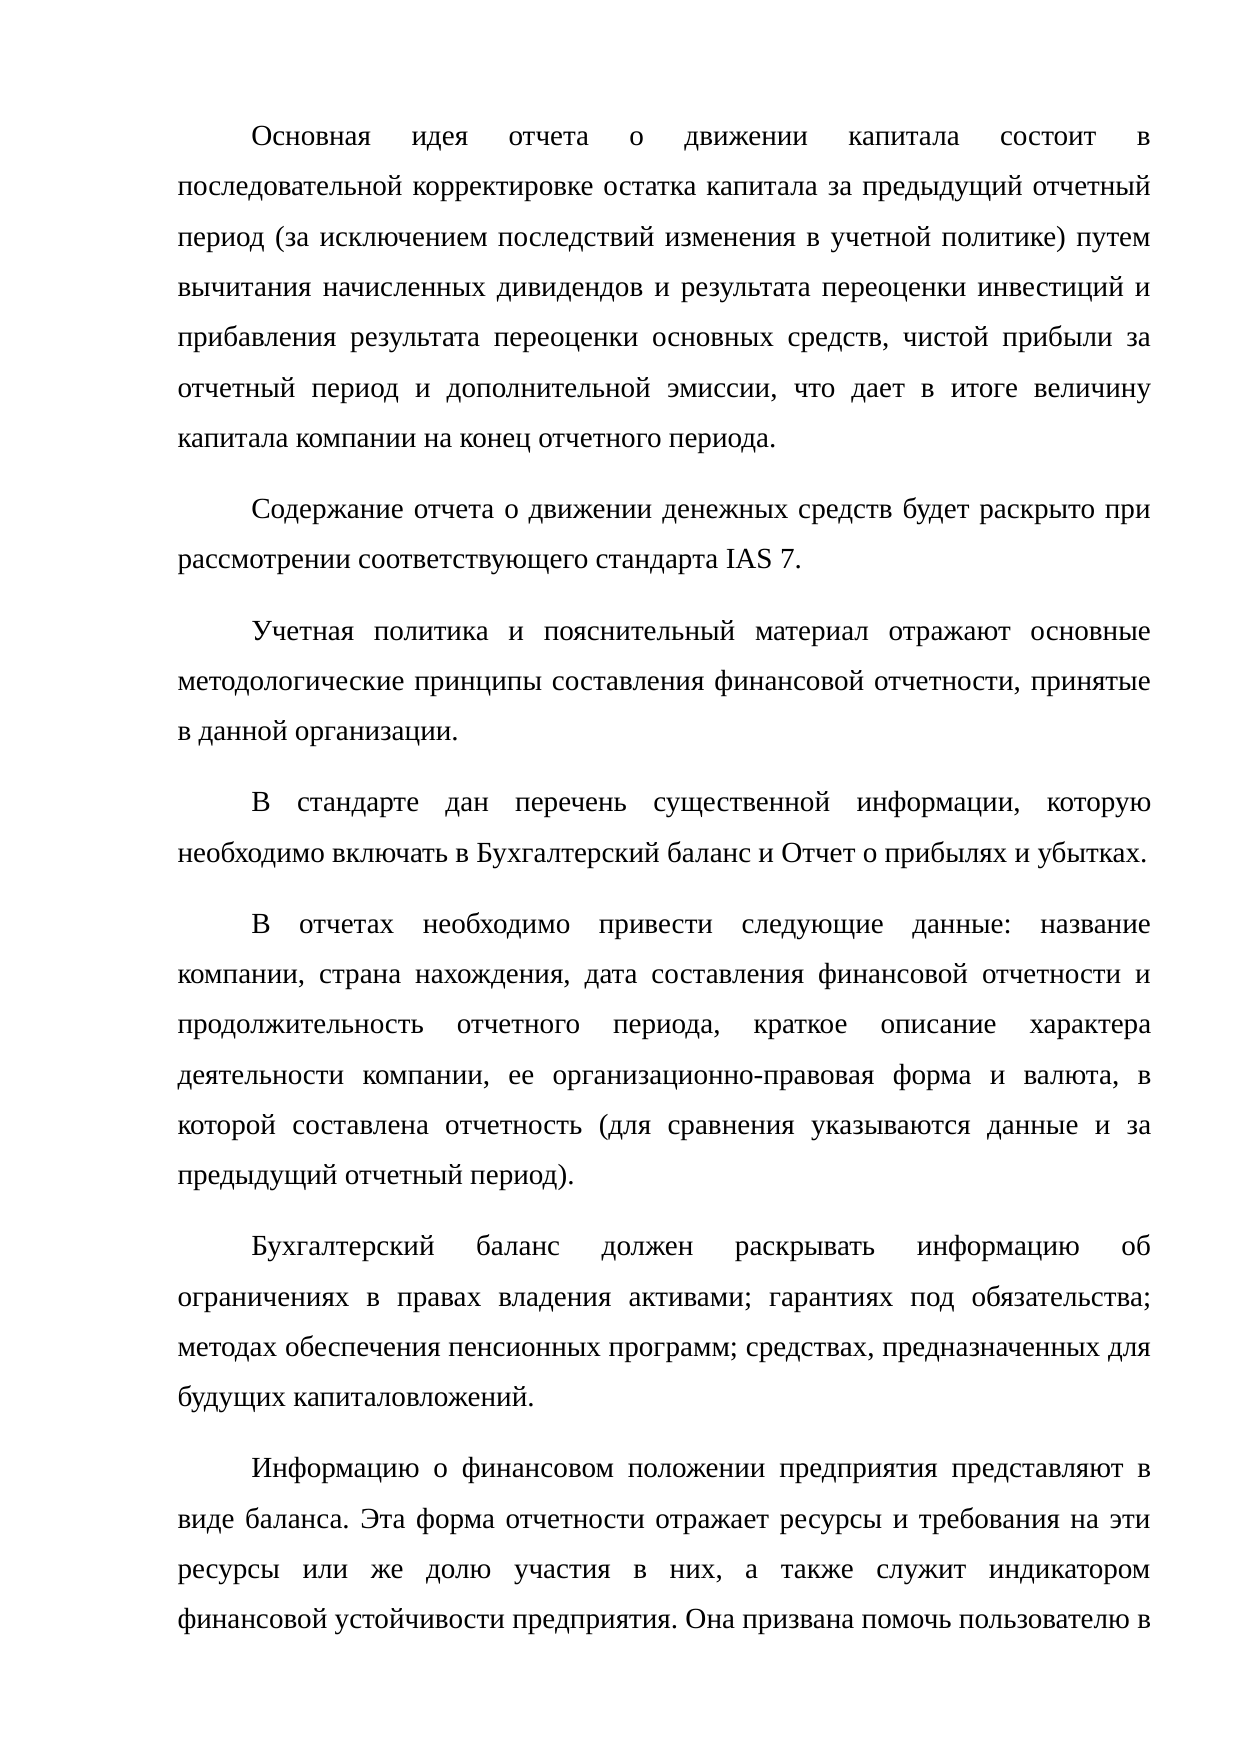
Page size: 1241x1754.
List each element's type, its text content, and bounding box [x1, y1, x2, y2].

text В отчетах необходимо привести следующие данные: название компании, страна нахождения, дата составления финансовой отчетности и продолжительность отчетного периода, краткое описание характера деятельности компании, ее организационно-правовая форма и валюта, в которой составлена отчетность (для сравнения указываются данные и за предыдущий отчетный период). [177, 906, 1152, 1191]
text Основная идея отчета о движении капитала состоит в последовательной корректировке остатка капитала за предыдущий отчетный период (за исключением последствий изменения в учетной политике) путем вычитания начисленных дивидендов и результата переоценки инвестиций и прибавления результата переоценки основных средств, чистой прибыли за отчетный период и дополнительной эмиссии, что дает в итоге величину капитала компании на конец отчетного периода. [177, 118, 1152, 453]
text Учетная политика и пояснительный материал отражают основные методологические принципы составления финансовой отчетности, принятые в данной организации. [177, 613, 1152, 747]
text Информацию о финансовом положении предприятия представляют в виде баланса. Эта форма отчетности отражает ресурсы и требования на эти ресурсы или же долю участия в них, а также служит индикатором финансовой устойчивости предприятия. Она призвана помочь пользователю в [177, 1451, 1152, 1635]
text Содержание отчета о движении денежных средств будет раскрыто при рассмотрении соответствующего стандарта IAS 7. [177, 491, 1152, 575]
text В стандарте дан перечень существенной информации, которую необходимо включать в Бухгалтерский баланс и Отчет о прибылях и убытках. [177, 784, 1152, 868]
text Бухгалтерский баланс должен раскрывать информацию об ограничениях в правах владения активами; гарантиях под обязательства; методах обеспечения пенсионных программ; средствах, предназначенных для будущих капиталовложений. [177, 1228, 1152, 1413]
